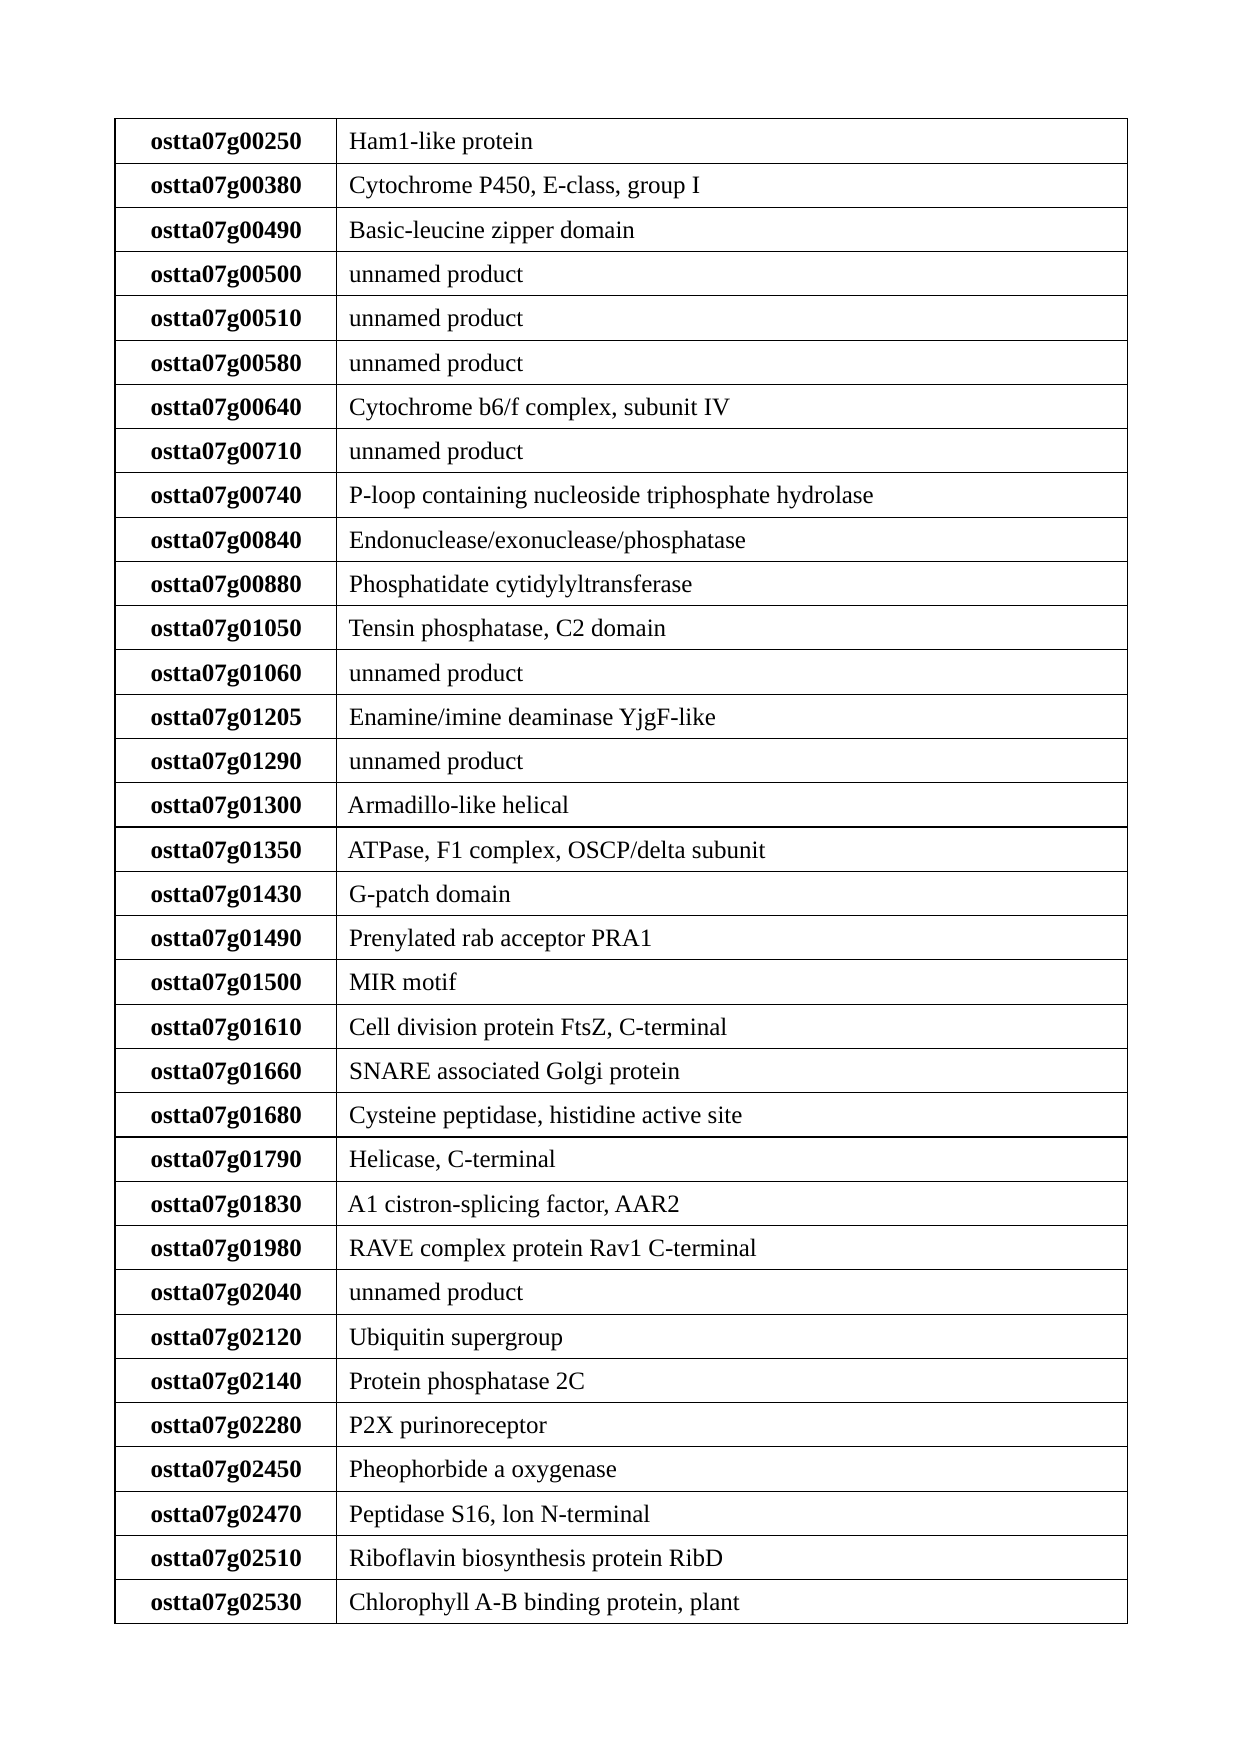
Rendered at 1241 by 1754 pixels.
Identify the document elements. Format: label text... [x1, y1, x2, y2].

table_cell [1128, 251, 1240, 295]
table_cell Cysteine peptidase, histidine active site [337, 1093, 1127, 1136]
table_cell [1128, 1092, 1240, 1136]
table_cell Protein phosphatase 2C [337, 1359, 1127, 1402]
table_cell [1128, 1004, 1240, 1048]
table_cell [1128, 118, 1240, 162]
table_cell ostta07g01980 [116, 1226, 336, 1269]
table_cell ostta07g01350 [116, 828, 336, 871]
table_cell [1128, 163, 1240, 207]
table_cell [1128, 384, 1240, 428]
table_cell [1128, 1579, 1240, 1623]
table_cell ostta07g00380 [116, 164, 336, 207]
table_cell [1128, 826, 1240, 871]
table_cell [1128, 1402, 1240, 1446]
table_cell [1128, 340, 1240, 384]
table_cell [1128, 1181, 1240, 1225]
table_cell ostta07g01050 [116, 606, 336, 649]
table_cell [1128, 472, 1240, 517]
table_cell [1128, 207, 1240, 251]
table_cell RAVE complex protein Rav1 C-terminal [337, 1226, 1127, 1269]
table_cell ostta07g01290 [116, 739, 336, 782]
table_cell ostta07g00740 [116, 473, 336, 517]
table_cell ostta07g02510 [116, 1536, 336, 1579]
table_cell [1128, 295, 1240, 339]
table_cell Basic-leucine zipper domain [337, 208, 1127, 251]
table_cell ostta07g00640 [116, 385, 336, 428]
table_cell P2X purinoreceptor [337, 1403, 1127, 1446]
table_cell ostta07g01500 [116, 960, 336, 1003]
table_cell ostta07g00840 [116, 518, 336, 561]
table_cell [1128, 1314, 1240, 1358]
table_cell Tensin phosphatase, C2 domain [337, 606, 1127, 649]
table_cell ostta07g01790 [116, 1138, 336, 1181]
table_cell ostta07g02040 [116, 1270, 336, 1313]
table_cell ostta07g00500 [116, 252, 336, 295]
table_cell [1128, 428, 1240, 472]
table_cell ostta07g01060 [116, 650, 336, 694]
table_cell A1 cistron-splicing factor, AAR2 [337, 1182, 1127, 1225]
table_cell ostta07g01680 [116, 1093, 336, 1136]
table_cell unnamed product [337, 296, 1127, 339]
table_cell ostta07g00510 [116, 296, 336, 339]
table_cell [1128, 561, 1240, 605]
table_cell Pheophorbide a oxygenase [337, 1447, 1127, 1491]
table_cell ostta07g00880 [116, 562, 336, 605]
table_cell ostta07g02140 [116, 1359, 336, 1402]
table_cell unnamed product [337, 252, 1127, 295]
table_cell unnamed product [337, 739, 1127, 782]
table_cell Endonuclease/exonuclease/phosphatase [337, 518, 1127, 561]
table_cell [1128, 1535, 1240, 1579]
table_cell Peptidase S16, lon N-terminal [337, 1492, 1127, 1535]
table_cell ostta07g02530 [116, 1580, 336, 1623]
table_cell unnamed product [337, 650, 1127, 694]
table_cell ostta07g00710 [116, 429, 336, 472]
table_cell Cell division protein FtsZ, C-terminal [337, 1005, 1127, 1048]
table_cell MIR motif [337, 960, 1127, 1003]
table_cell [1128, 1048, 1240, 1092]
table_cell [1128, 517, 1240, 561]
table_cell Phosphatidate cytidylyltransferase [337, 562, 1127, 605]
table_cell Riboflavin biosynthesis protein RibD [337, 1536, 1127, 1579]
table_cell Enamine/imine deaminase YjgF-like [337, 695, 1127, 738]
table_cell ostta07g01490 [116, 916, 336, 959]
table_cell Helicase, C-terminal [337, 1138, 1127, 1181]
table_cell ostta07g02280 [116, 1403, 336, 1446]
table_cell ATPase, F1 complex, OSCP/delta subunit [337, 828, 1127, 871]
table_cell [1128, 649, 1240, 694]
table_cell G-patch domain [337, 872, 1127, 915]
table_cell ostta07g02120 [116, 1315, 336, 1358]
table_cell unnamed product [337, 429, 1127, 472]
table_cell [1128, 694, 1240, 738]
table_cell ostta07g01430 [116, 872, 336, 915]
table_cell Prenylated rab acceptor PRA1 [337, 916, 1127, 959]
table_cell [1128, 871, 1240, 915]
table_cell [1128, 1446, 1240, 1491]
table_cell [1128, 1136, 1240, 1181]
table_cell unnamed product [337, 341, 1127, 384]
table_cell Armadillo-like helical [337, 783, 1127, 826]
table_cell ostta07g00250 [116, 119, 336, 162]
table_cell [1128, 738, 1240, 782]
table_cell [1128, 1269, 1240, 1313]
table_cell Chlorophyll A-B binding protein, plant [337, 1580, 1127, 1623]
table_cell ostta07g01610 [116, 1005, 336, 1048]
table_cell unnamed product [337, 1270, 1127, 1313]
table_cell ostta07g01300 [116, 783, 336, 826]
table_cell Ubiquitin supergroup [337, 1315, 1127, 1358]
table_cell [1128, 915, 1240, 959]
table_cell [1128, 605, 1240, 649]
table_cell ostta07g01205 [116, 695, 336, 738]
table_cell [1128, 1358, 1240, 1402]
table_cell P-loop containing nucleoside triphosphate hydrolase [337, 473, 1127, 517]
table_cell Cytochrome b6/f complex, subunit IV [337, 385, 1127, 428]
table_cell ostta07g02450 [116, 1447, 336, 1491]
table_cell ostta07g00580 [116, 341, 336, 384]
table_cell ostta07g00490 [116, 208, 336, 251]
table_cell SNARE associated Golgi protein [337, 1049, 1127, 1092]
table_cell Ham1-like protein [337, 119, 1127, 162]
table_cell [1128, 782, 1240, 826]
table_cell Cytochrome P450, E-class, group I [337, 164, 1127, 207]
table_cell ostta07g01660 [116, 1049, 336, 1092]
table_cell ostta07g01830 [116, 1182, 336, 1225]
table_cell [1128, 959, 1240, 1003]
table_cell [1128, 1491, 1240, 1535]
table_cell ostta07g02470 [116, 1492, 336, 1535]
table_cell [1128, 1225, 1240, 1269]
